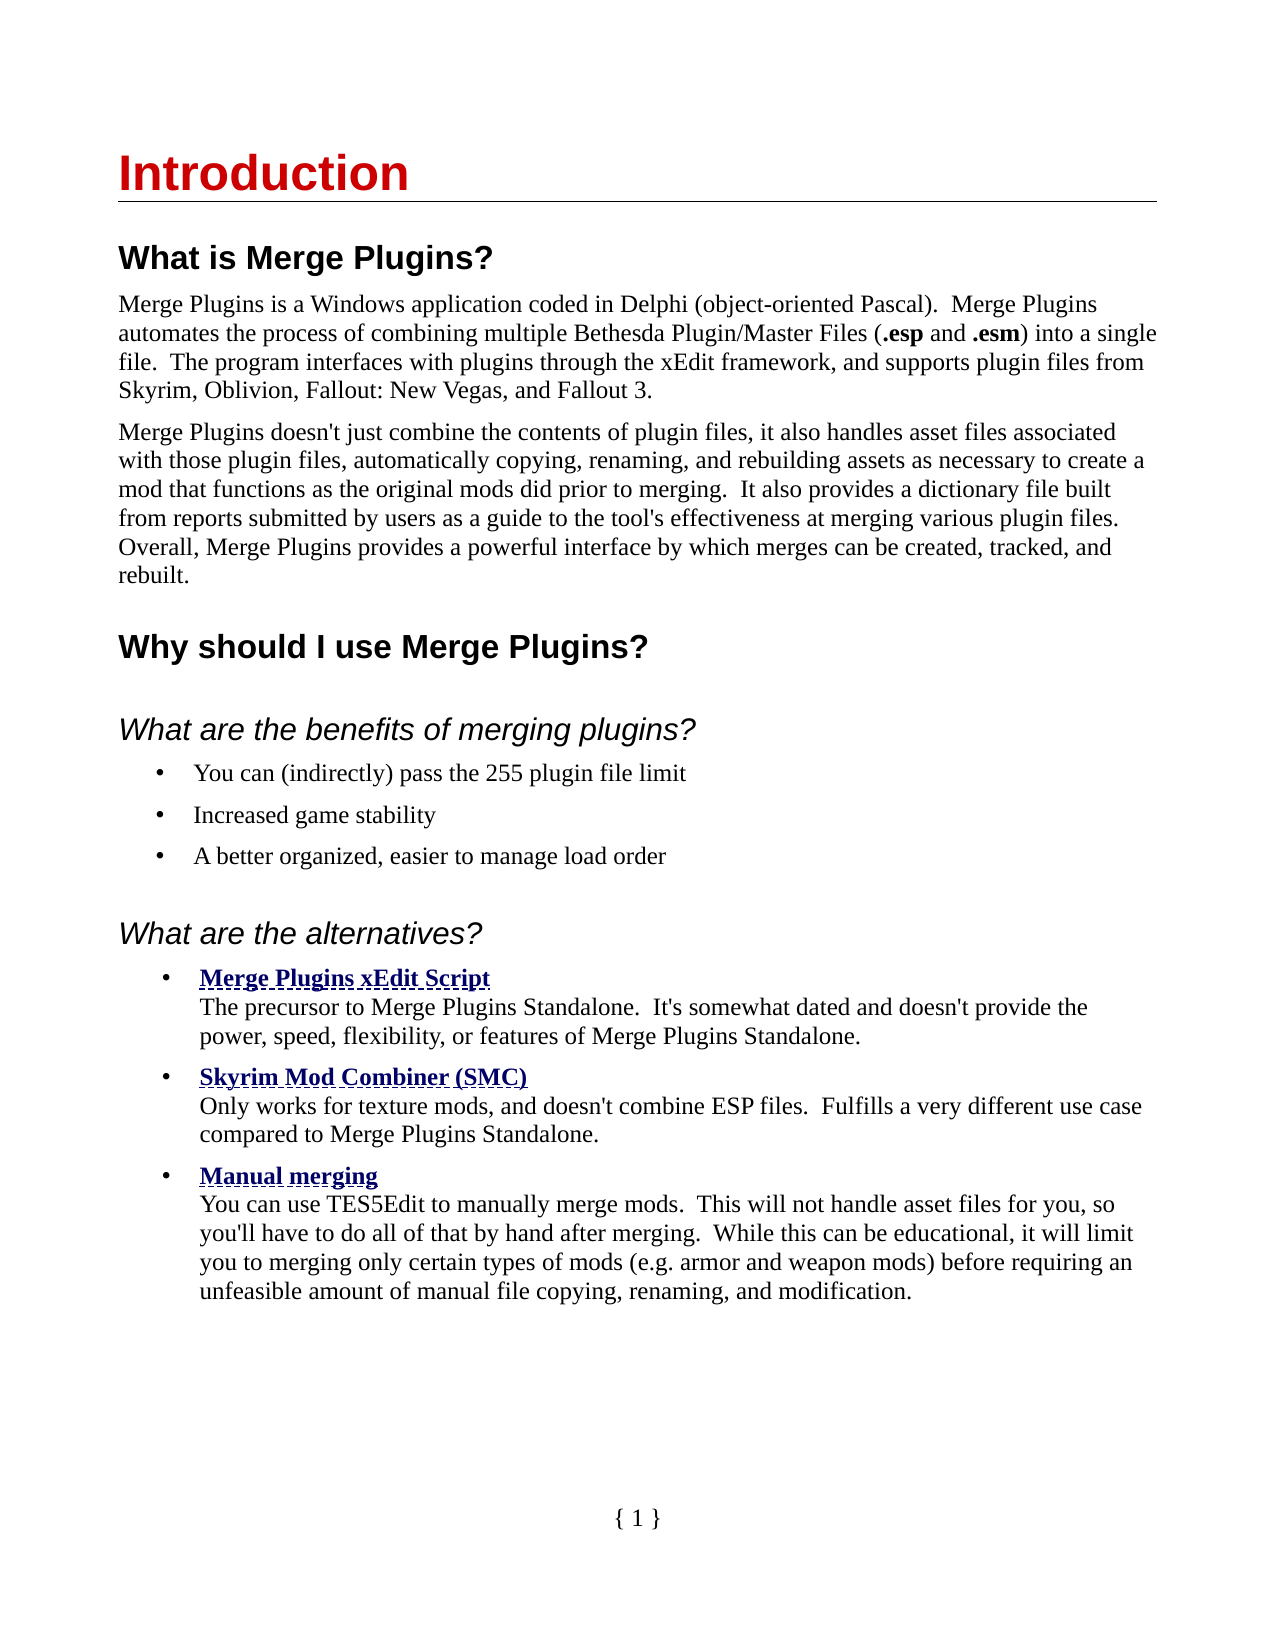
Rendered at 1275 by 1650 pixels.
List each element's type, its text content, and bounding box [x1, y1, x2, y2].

subtitle What are the alternatives? [118, 915, 1157, 951]
text Merge Plugins is a Windows application coded in Delphi (object-oriented Pascal). Merge Plugins automates the process of combining multiple Bethesda Plugin/Master Files (.esp and .esm) into a single file. The program interfaces with plugins through the xEdit framework, and supports plugin files from Skyrim, Oblivion, Fallout: New Vegas, and Fallout 3. [118, 289, 1157, 404]
list A better organized, easier to manage load order [156, 841, 1157, 870]
list Skyrim Mod Combiner (SMC) Only works for texture mods, and doesn't combine ESP files. Fulfills a very different use case compared to Merge Plugins Standalone. [162, 1062, 1157, 1148]
list You can (indirectly) pass the 255 plugin file limit [156, 758, 1157, 787]
text Merge Plugins doesn't just combine the contents of plugin files, it also handles asset files associated with those plugin files, automatically copying, renaming, and rebuilding assets as necessary to create a mod that functions as the original mods did prior to merging. It also provides a dictionary file built from reports submitted by users as a guide to the tool's effectiveness at merging various plugin files. Overall, Merge Plugins provides a powerful interface by which merges can be created, tracked, and rebuilt. [118, 417, 1157, 589]
subtitle What are the benefits of merging plugins? [118, 711, 1157, 747]
subtitle Why should I use Merge Plugins? [118, 627, 1157, 665]
subtitle What is Merge Plugins? [118, 238, 1157, 277]
list Merge Plugins xEdit Script The precursor to Merge Plugins Standalone. It's somewhat dated and doesn't provide the power, speed, flexibility, or features of Merge Plugins Standalone. [162, 963, 1157, 1049]
list Increased game stability [156, 800, 1157, 828]
subtitle Introduction [118, 143, 1157, 201]
list Manual merging You can use TES5Edit to manually merge mods. This will not handle asset files for you, so you'll have to do all of that by hand after merging. While this can be educational, it will limit you to merging only certain types of mods (e.g. armor and weapon mods) before requiring an unfeasible amount of manual file copying, renaming, and modification. [162, 1161, 1157, 1304]
